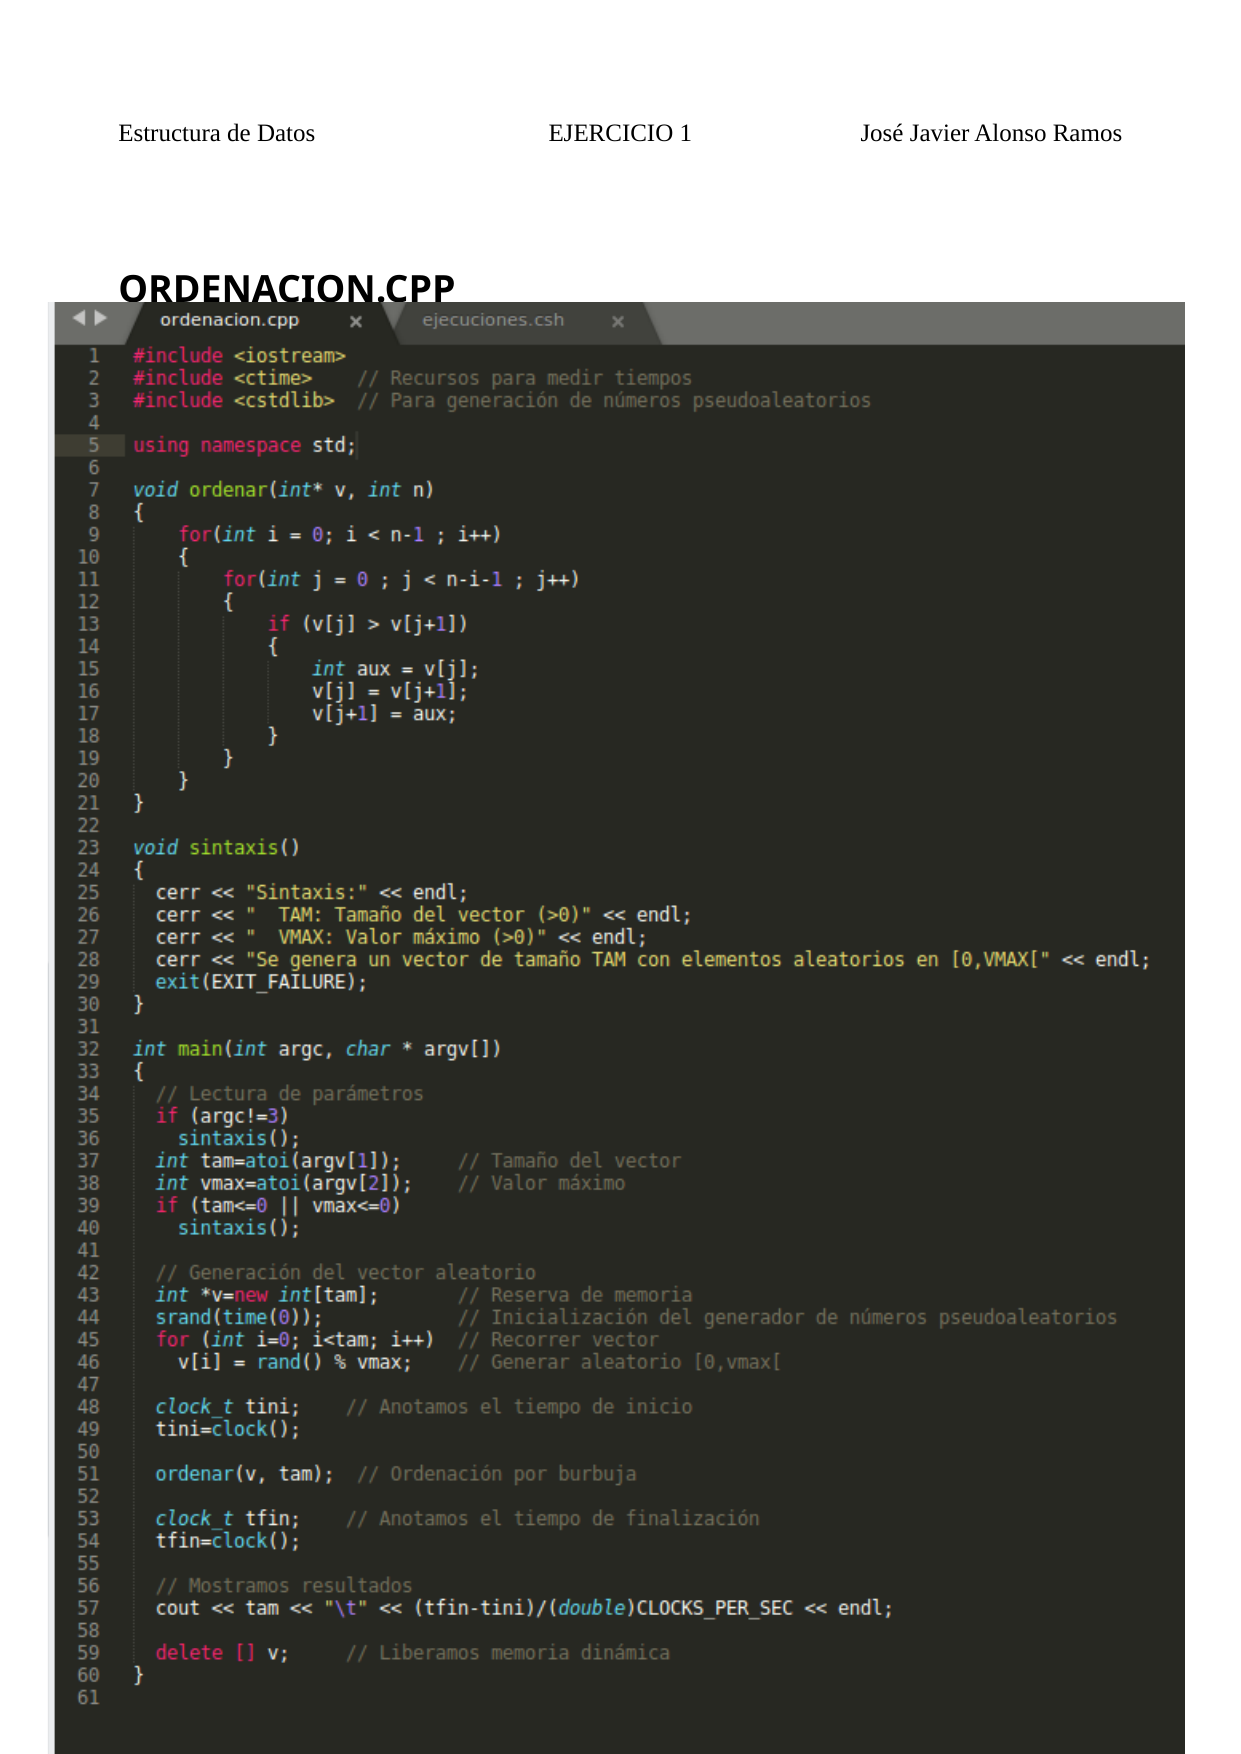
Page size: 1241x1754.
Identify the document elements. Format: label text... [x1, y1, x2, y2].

picture [47, 302, 1185, 1754]
text ORDENACION.CPP [118, 263, 1122, 302]
